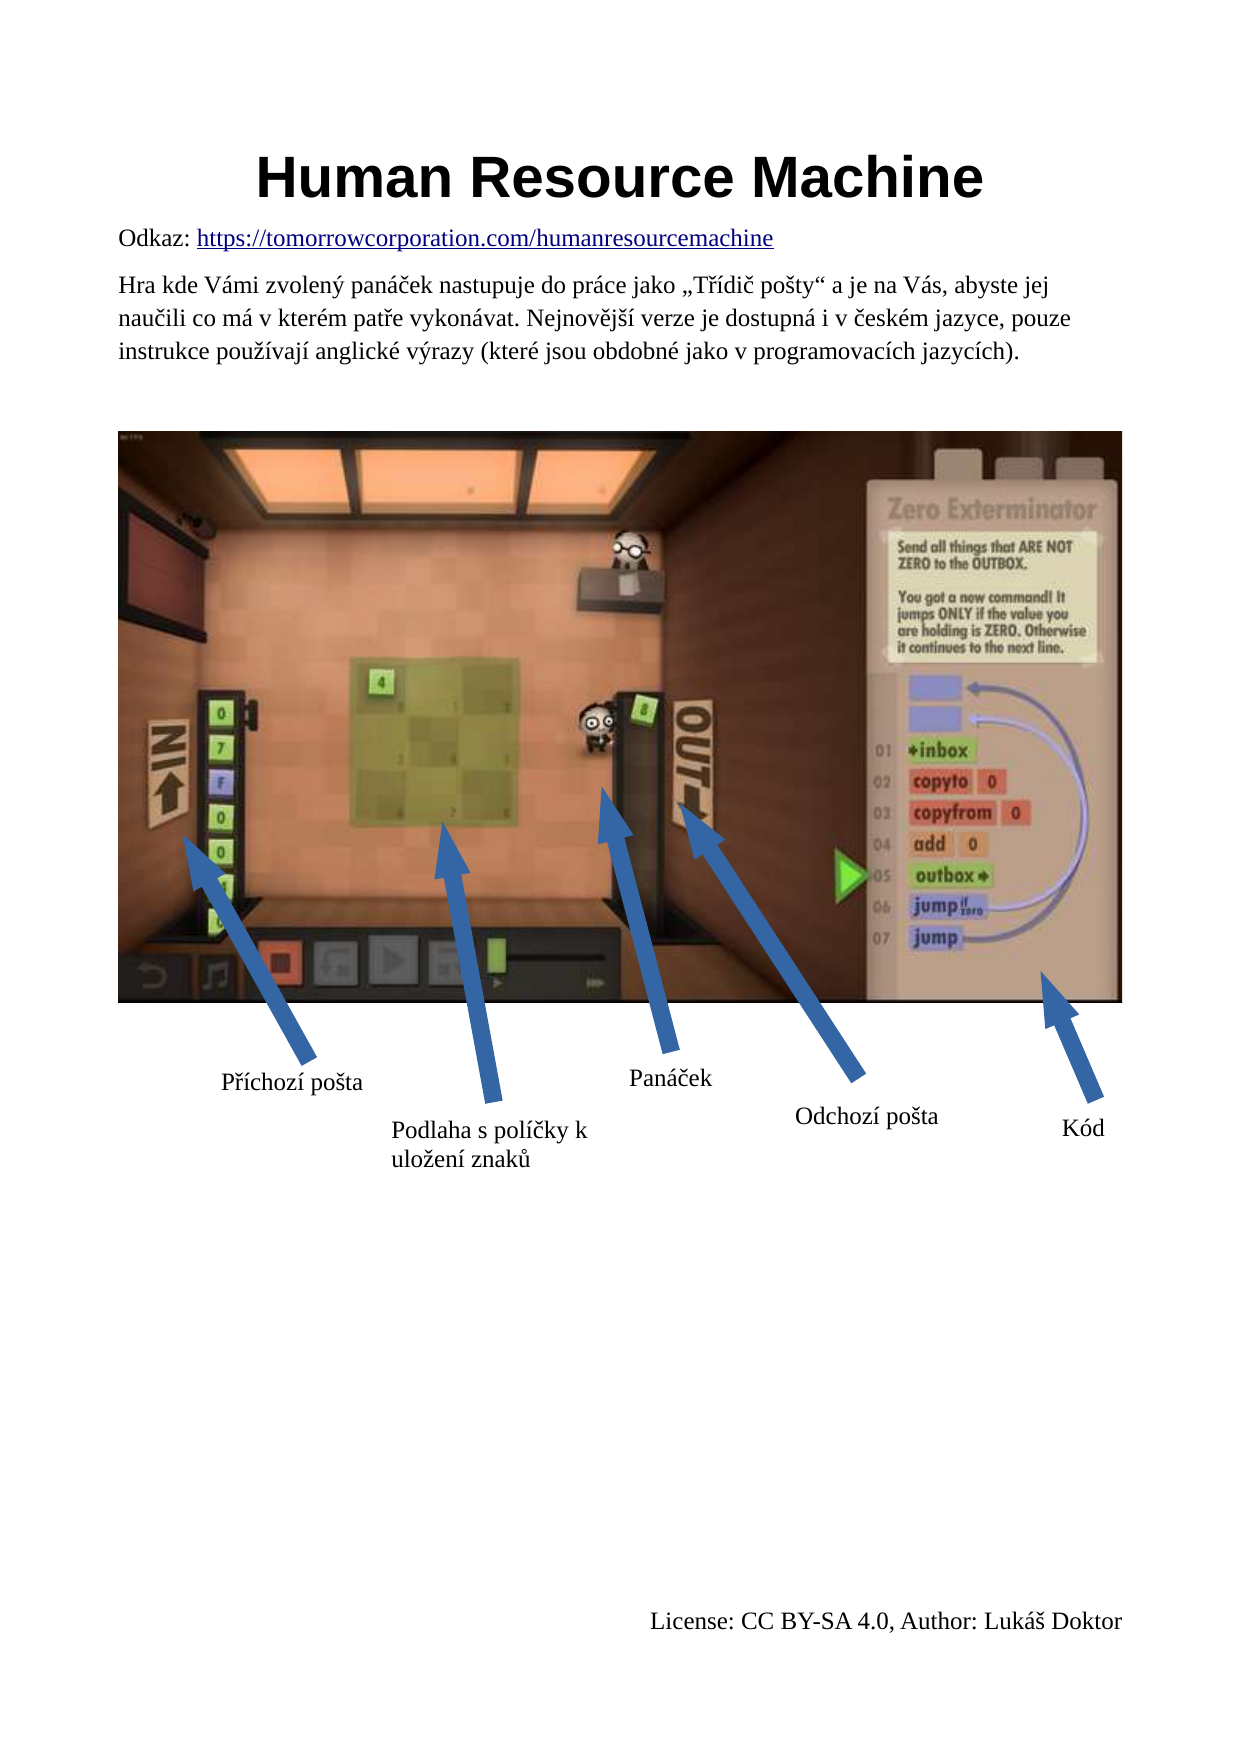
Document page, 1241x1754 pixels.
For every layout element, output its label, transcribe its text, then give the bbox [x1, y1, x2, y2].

text Hra kde Vámi zvolený panáček nastupuje do práce jako „Třídič pošty“ a je na Vás, abyste jej naučili co má v kterém patře vykonávat. Nejnovější verze je dostupná i v českém jazyce, pouze instrukce používají anglické výrazy (které jsou obdobné jako v programovacích jazycích). [118, 270, 1122, 365]
text Odkaz: https://tomorrowcorporation.com/humanresourcemachine [118, 223, 1122, 251]
picture [118, 431, 1123, 1003]
title Human Resource Machine [118, 143, 1122, 210]
